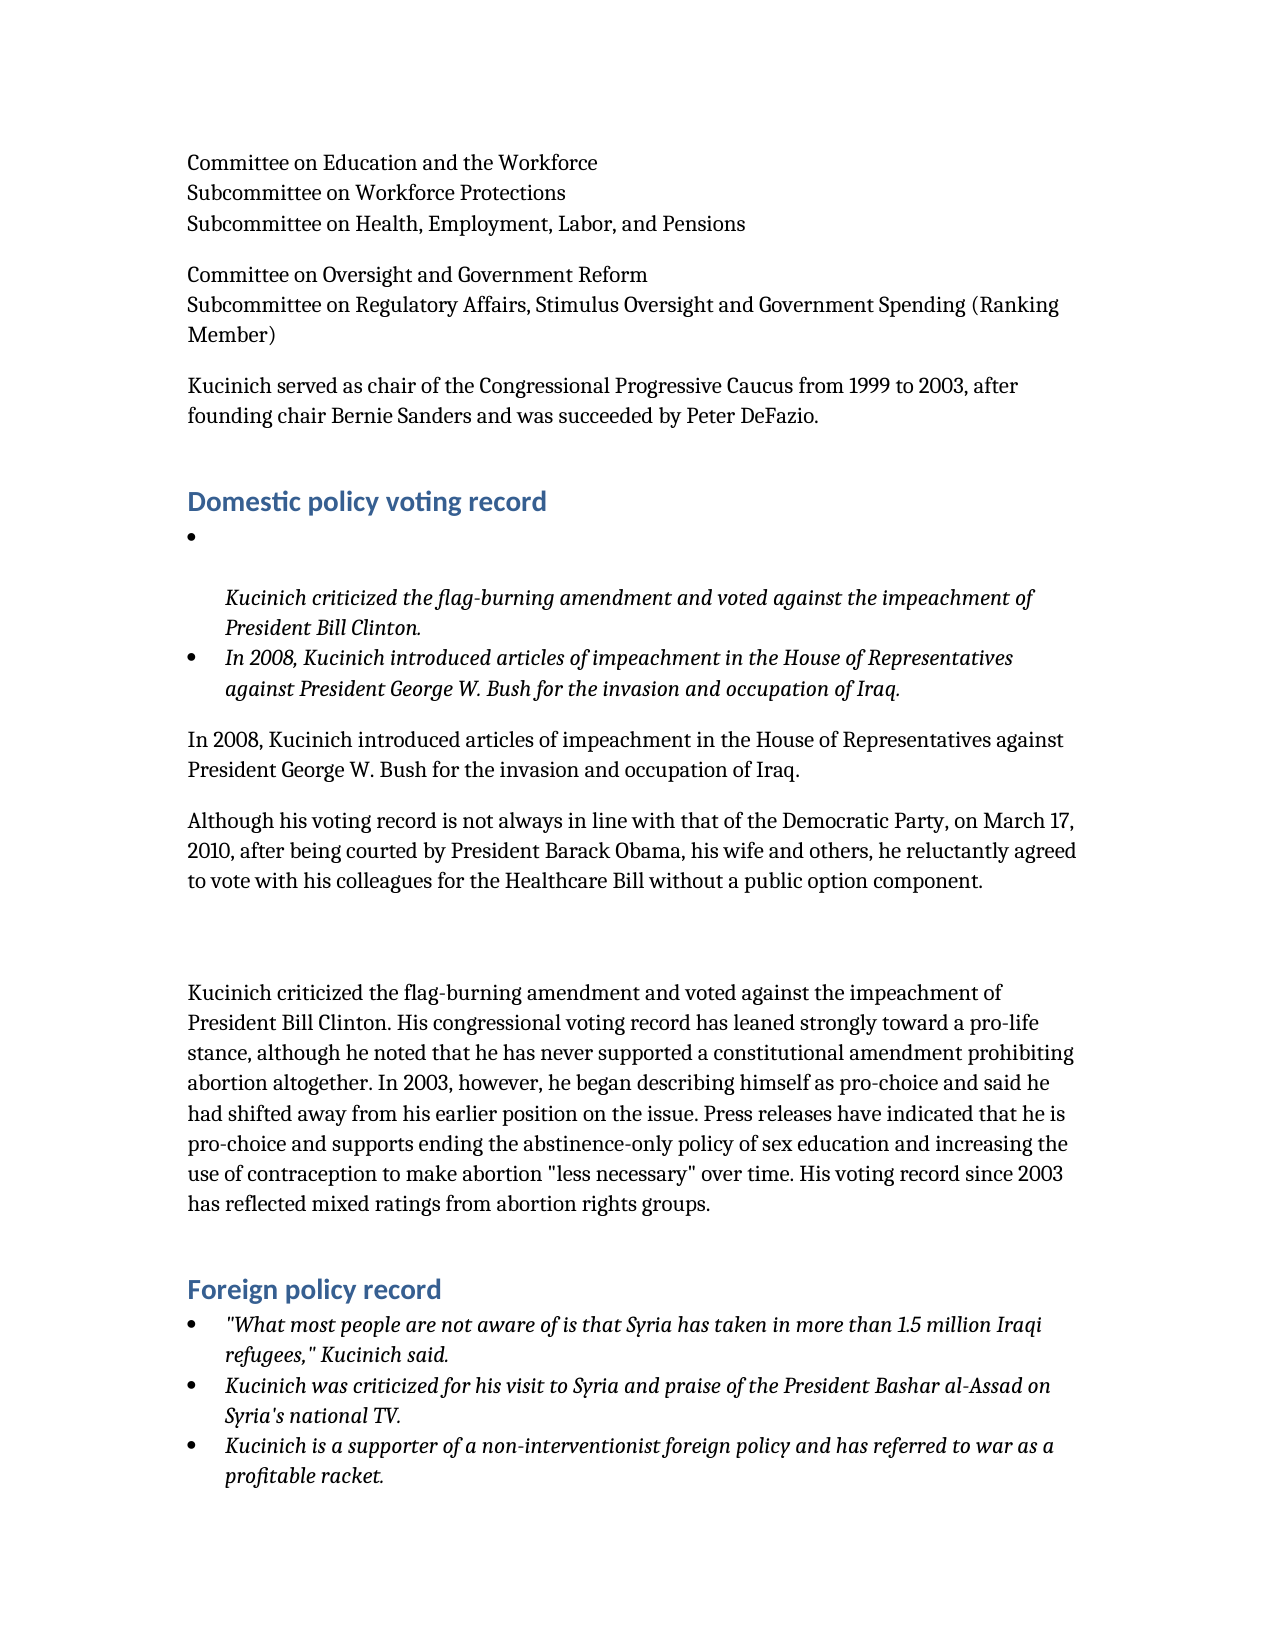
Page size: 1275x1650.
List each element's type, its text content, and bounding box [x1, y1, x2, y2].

text Although his voting record is not always in line with that of the Democratic Party, on March 17, 2010, after being courted by President Barack Obama, his wife and others, he reluctantly agreed to vote with his colleagues for the Healthcare Bill without a public option component. [187, 808, 1087, 894]
text Committee on Oversight and Government Reform Subcommittee on Regulatory Affairs, Stimulus Oversight and Government Spending (Ranking Member) [187, 261, 1087, 348]
list "What most people are not aware of is that Syria has taken in more than 1.5 million Iraqi refugees," Kucinich said. [187, 1312, 1087, 1369]
list Kucinich was criticized for his visit to Syria and praise of the President Bashar al-Assad on Syria's national TV. [187, 1372, 1087, 1429]
list Kucinich is a supporter of a non-interventionist foreign policy and has referred to war as a profitable racket. [187, 1433, 1087, 1489]
list Kucinich criticized the flag-burning amendment and voted against the impeachment of President Bill Clinton. [187, 524, 1087, 641]
text Kucinich served as chair of the Congressional Progressive Caucus from 1999 to 2003, after founding chair Bernie Sanders and was succeeded by Peter DeFazio. [187, 373, 1087, 429]
text Committee on Education and the Workforce Subcommittee on Workforce Protections Subcommittee on Health, Employment, Labor, and Pensions [187, 150, 1087, 237]
text Kucinich criticized the flag-burning amendment and voted against the impeachment of President Bill Clinton. His congressional voting record has leaned strongly toward a pro-life stance, although he noted that he has never supported a constitutional amendment prohibiting abortion altogether. In 2003, however, he began describing himself as pro-choice and said he had shifted away from his earlier position on the issue. Press releases have indicated that he is pro-choice and supports ending the abstinence-only policy of sex education and increasing the use of contraception to make abortion "less necessary" over time. His voting record since 2003 has reflected mixed ratings from abortion rights groups. [187, 919, 1087, 1217]
subtitle Foreign policy record [187, 1271, 1087, 1307]
list In 2008, Kucinich introduced articles of impeachment in the House of Representatives against President George W. Bush for the invasion and occupation of Iraq. [187, 645, 1087, 702]
text In 2008, Kucinich introduced articles of impeachment in the House of Representatives against President George W. Bush for the invasion and occupation of Iraq. [187, 726, 1087, 783]
subtitle Domestic policy voting record [187, 483, 1087, 519]
